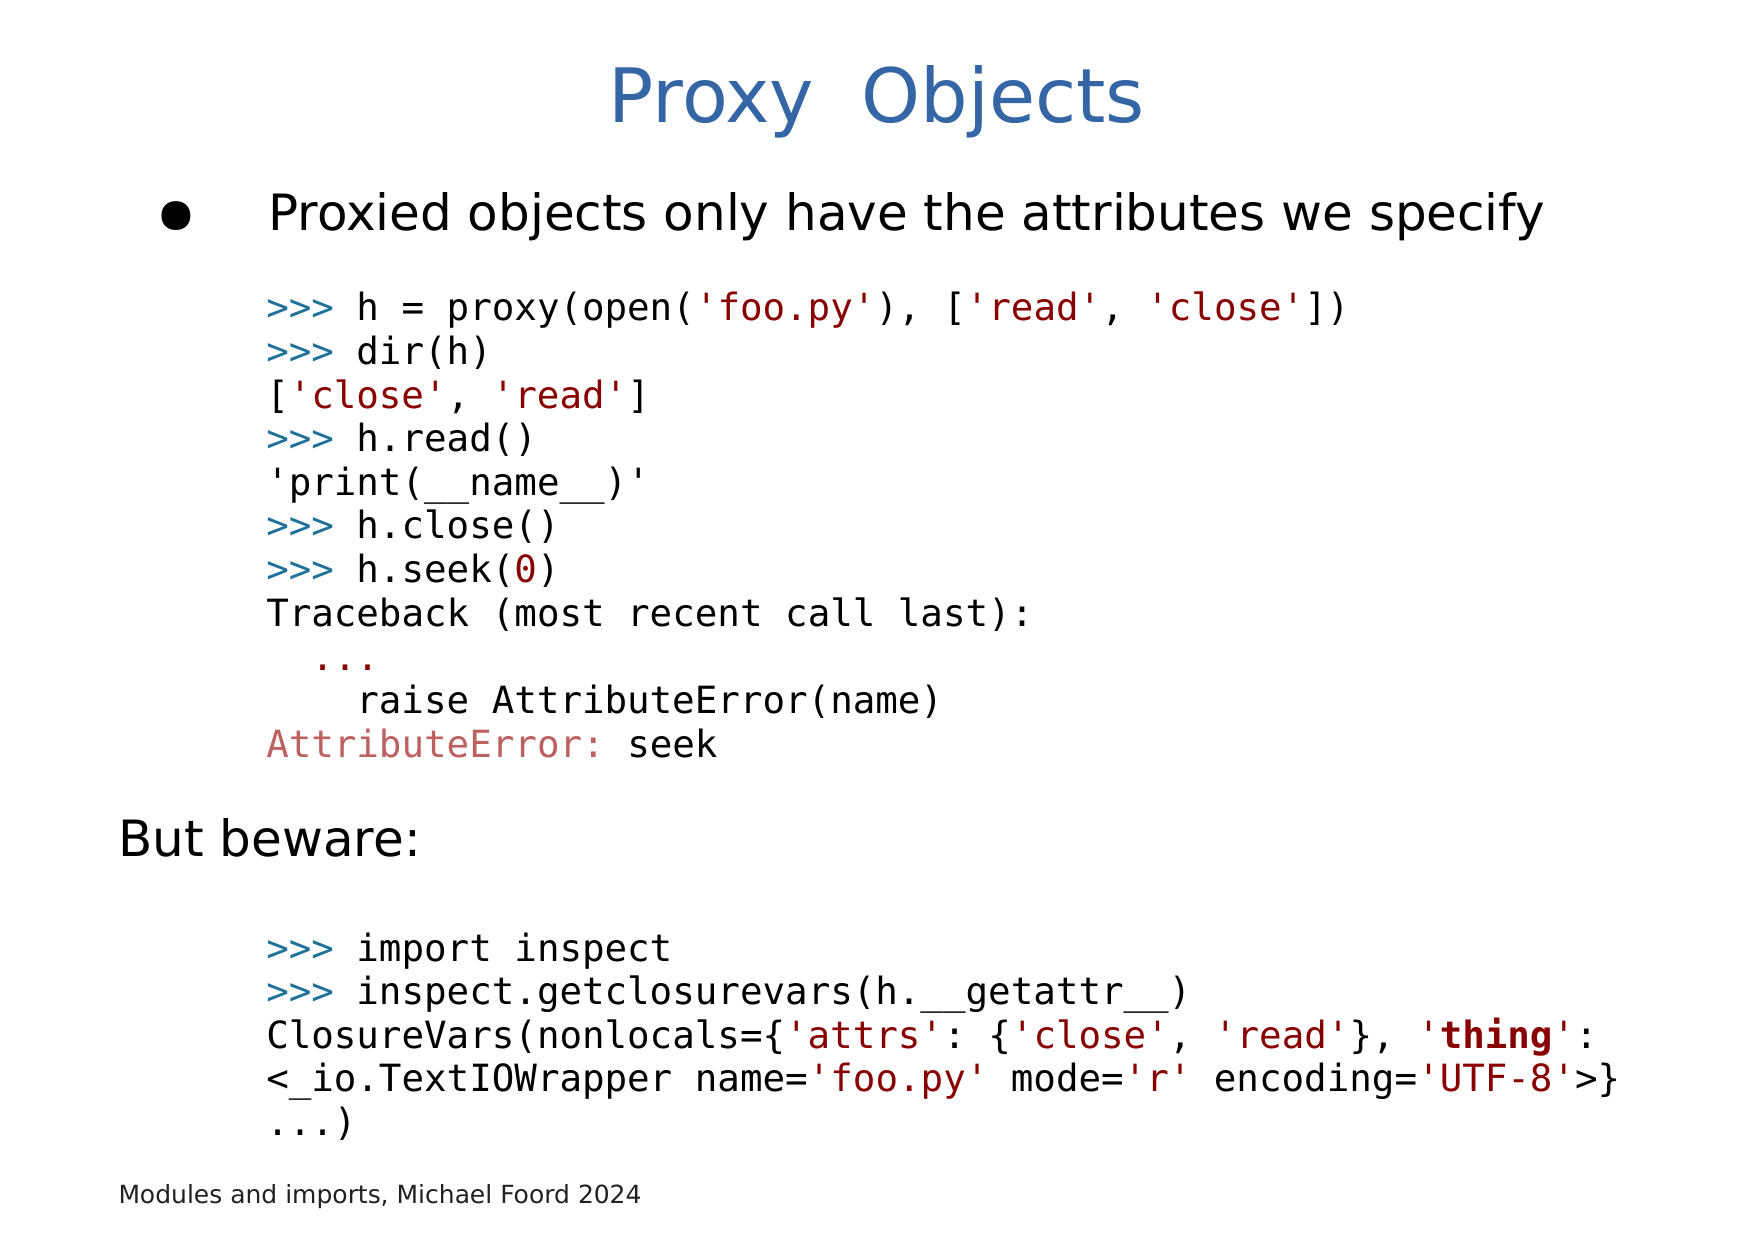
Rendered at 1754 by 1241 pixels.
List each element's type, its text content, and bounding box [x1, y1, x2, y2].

list Proxied objects only have the attributes we specify [156, 184, 1636, 242]
text 'print(__name__)' [266, 461, 1636, 504]
text AttributeError: seek [266, 722, 1636, 766]
text ClosureVars(nonlocals={'attrs': {'close', 'read'}, 'thing': <_io.TextIOWrapper name='foo.py' mode='r' encoding='UTF-8'>} ...) [266, 1013, 1636, 1144]
text >>> dir(h) [266, 329, 1636, 373]
text >>> h.close() [266, 504, 1636, 548]
subtitle Proxy Objects [118, 53, 1636, 140]
text ['close', 'read'] [266, 373, 1636, 417]
text raise AttributeError(name) [266, 679, 1636, 722]
text >>> h.read() [266, 417, 1636, 461]
text >>> h.seek(0) [266, 548, 1636, 591]
text Traceback (most recent call last): [266, 591, 1636, 635]
text >>> import inspect [266, 926, 1636, 970]
text >>> h = proxy(open('foo.py'), ['read', 'close']) [266, 286, 1636, 329]
text ... [266, 635, 1636, 679]
text >>> inspect.getclosurevars(h.__getattr__) [266, 970, 1636, 1013]
text But beware: [118, 810, 1624, 868]
